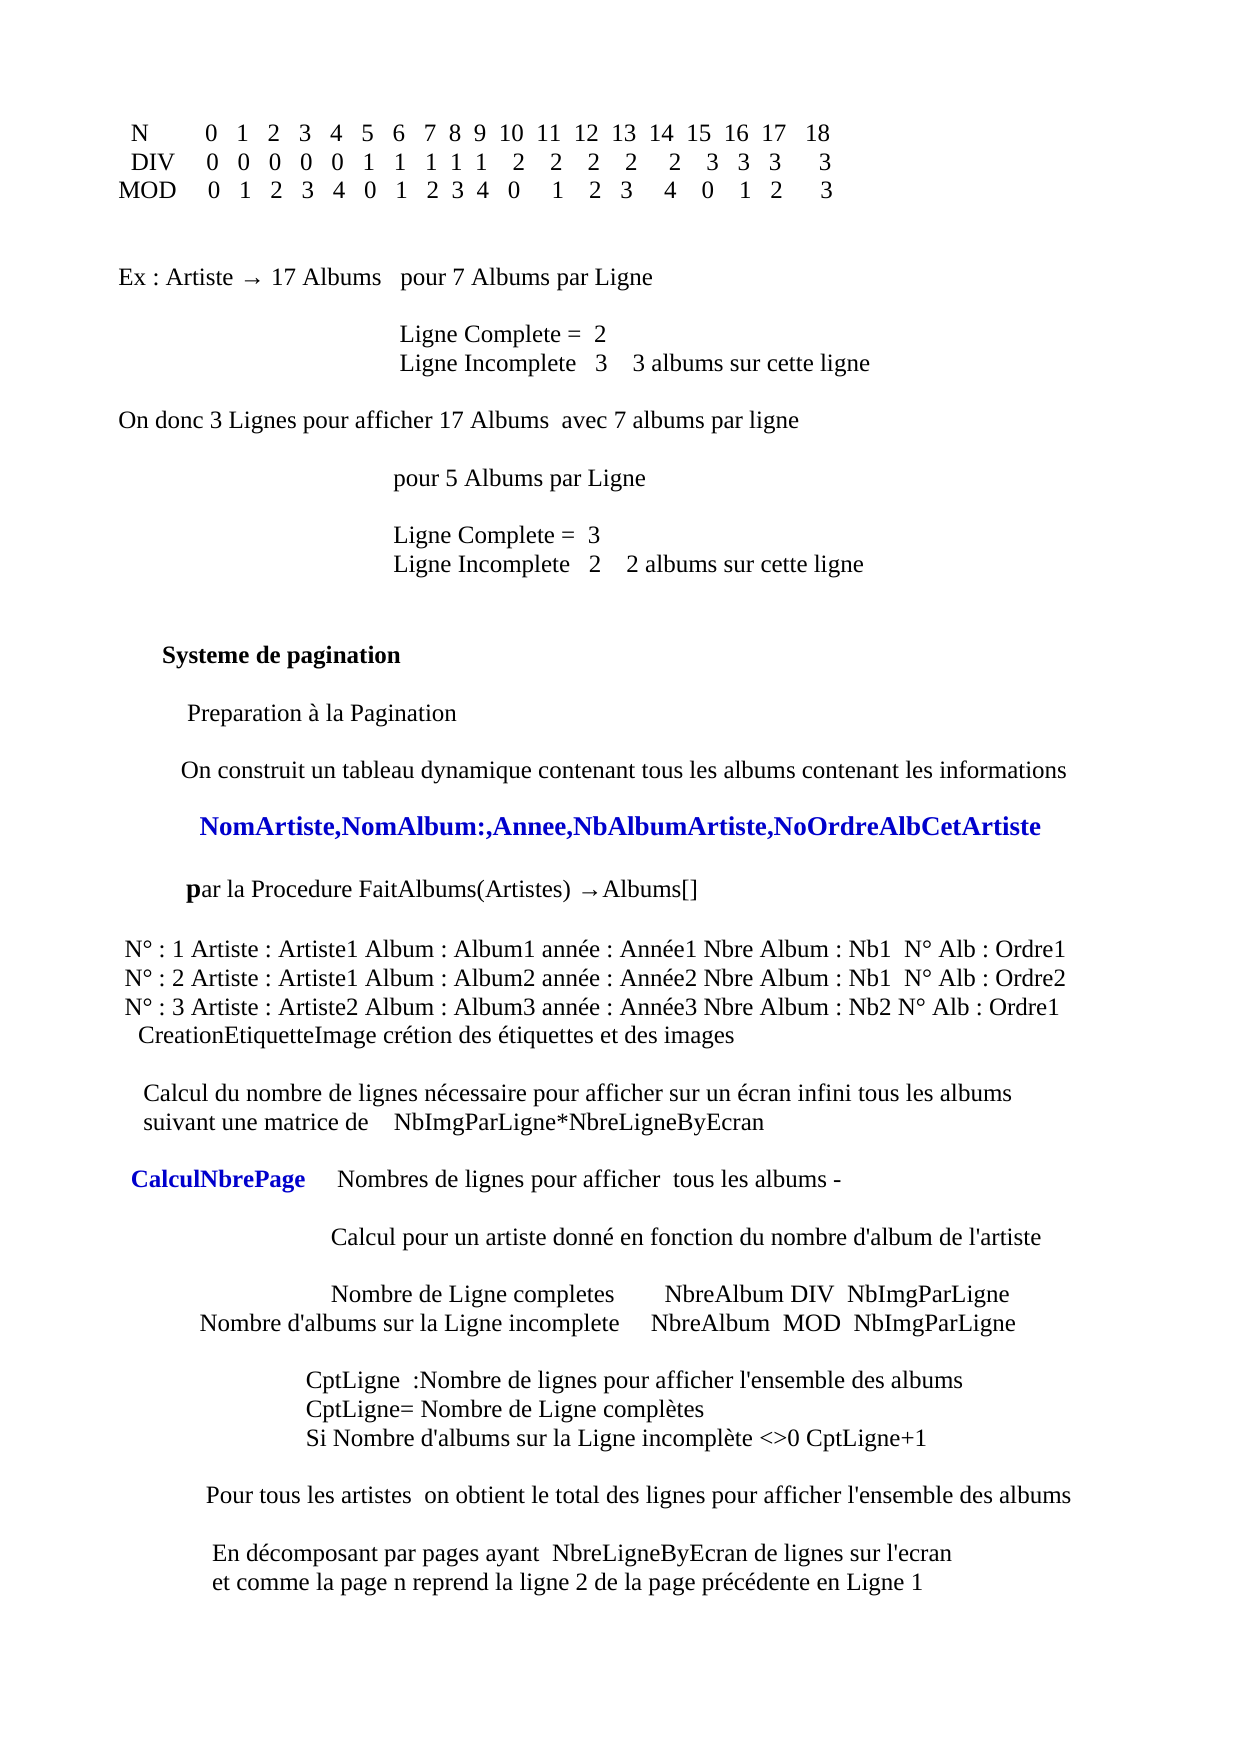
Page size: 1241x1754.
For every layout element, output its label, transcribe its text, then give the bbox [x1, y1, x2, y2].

text Preparation à la Pagination [118, 698, 1122, 727]
text En décomposant par pages ayant NbreLigneByEcran de lignes sur l'ecran [118, 1538, 1122, 1567]
text par la Procedure FaitAlbums(Artistes) →Albums[] [118, 872, 1122, 903]
text N° : 2 Artiste : Artiste1 Album : Album2 année : Année2 Nbre Album : Nb1 N° Alb : Ordre2 [118, 963, 1122, 992]
text Calcul pour un artiste donné en fonction du nombre d'album de l'artiste [118, 1222, 1122, 1250]
text DIV 0 0 0 0 0 1 1 1 1 1 2 2 2 2 2 3 3 3 3 [118, 147, 1122, 176]
text CptLigne= Nombre de Ligne complètes [118, 1394, 1122, 1423]
text CreationEtiquetteImage crétion des étiquettes et des images [118, 1020, 1122, 1049]
text Nombre de Ligne completes NbreAlbum DIV NbImgParLigne [118, 1279, 1122, 1308]
text Systeme de pagination [118, 640, 1122, 669]
text pour 5 Albums par Ligne [118, 463, 1122, 492]
text CalculNbrePage Nombres de lignes pour afficher tous les albums - [118, 1164, 1122, 1193]
text Calcul du nombre de lignes nécessaire pour afficher sur un écran infini tous les albums [118, 1078, 1122, 1107]
text On donc 3 Lignes pour afficher 17 Albums avec 7 albums par ligne [118, 406, 1122, 434]
text et comme la page n reprend la ligne 2 de la page précédente en Ligne 1 [118, 1567, 1122, 1595]
text N° : 3 Artiste : Artiste2 Album : Album3 année : Année3 Nbre Album : Nb2 N° Alb : Ordre1 [118, 992, 1122, 1020]
text MOD 0 1 2 3 4 0 1 2 3 4 0 1 2 3 4 0 1 2 3 [118, 176, 1122, 204]
text Nombre d'albums sur la Ligne incomplete NbreAlbum MOD NbImgParLigne [118, 1308, 1122, 1337]
text Si Nombre d'albums sur la Ligne incomplète <>0 CptLigne+1 [118, 1423, 1122, 1452]
text N° : 1 Artiste : Artiste1 Album : Album1 année : Année1 Nbre Album : Nb1 N° Alb : Ordre1 [118, 934, 1122, 963]
text N 0 1 2 3 4 5 6 7 8 9 10 11 12 13 14 15 16 17 18 [118, 118, 1122, 147]
text suivant une matrice de NbImgParLigne*NbreLigneByEcran [118, 1107, 1122, 1135]
text On construit un tableau dynamique contenant tous les albums contenant les informations [118, 755, 1122, 784]
text CptLigne :Nombre de lignes pour afficher l'ensemble des albums [118, 1365, 1122, 1394]
text Ligne Complete = 3 [118, 521, 1122, 549]
text NomArtiste,NomAlbum:,Annee,NbAlbumArtiste,NoOrdreAlbCetArtiste [118, 809, 1122, 841]
text Ligne Incomplete 2 2 albums sur cette ligne [118, 549, 1122, 578]
text Pour tous les artistes on obtient le total des lignes pour afficher l'ensemble des albums [118, 1480, 1122, 1509]
text Ligne Complete = 2 [118, 319, 1122, 348]
text Ex : Artiste → 17 Albums pour 7 Albums par Ligne [118, 262, 1122, 291]
text Ligne Incomplete 3 3 albums sur cette ligne [118, 348, 1122, 377]
